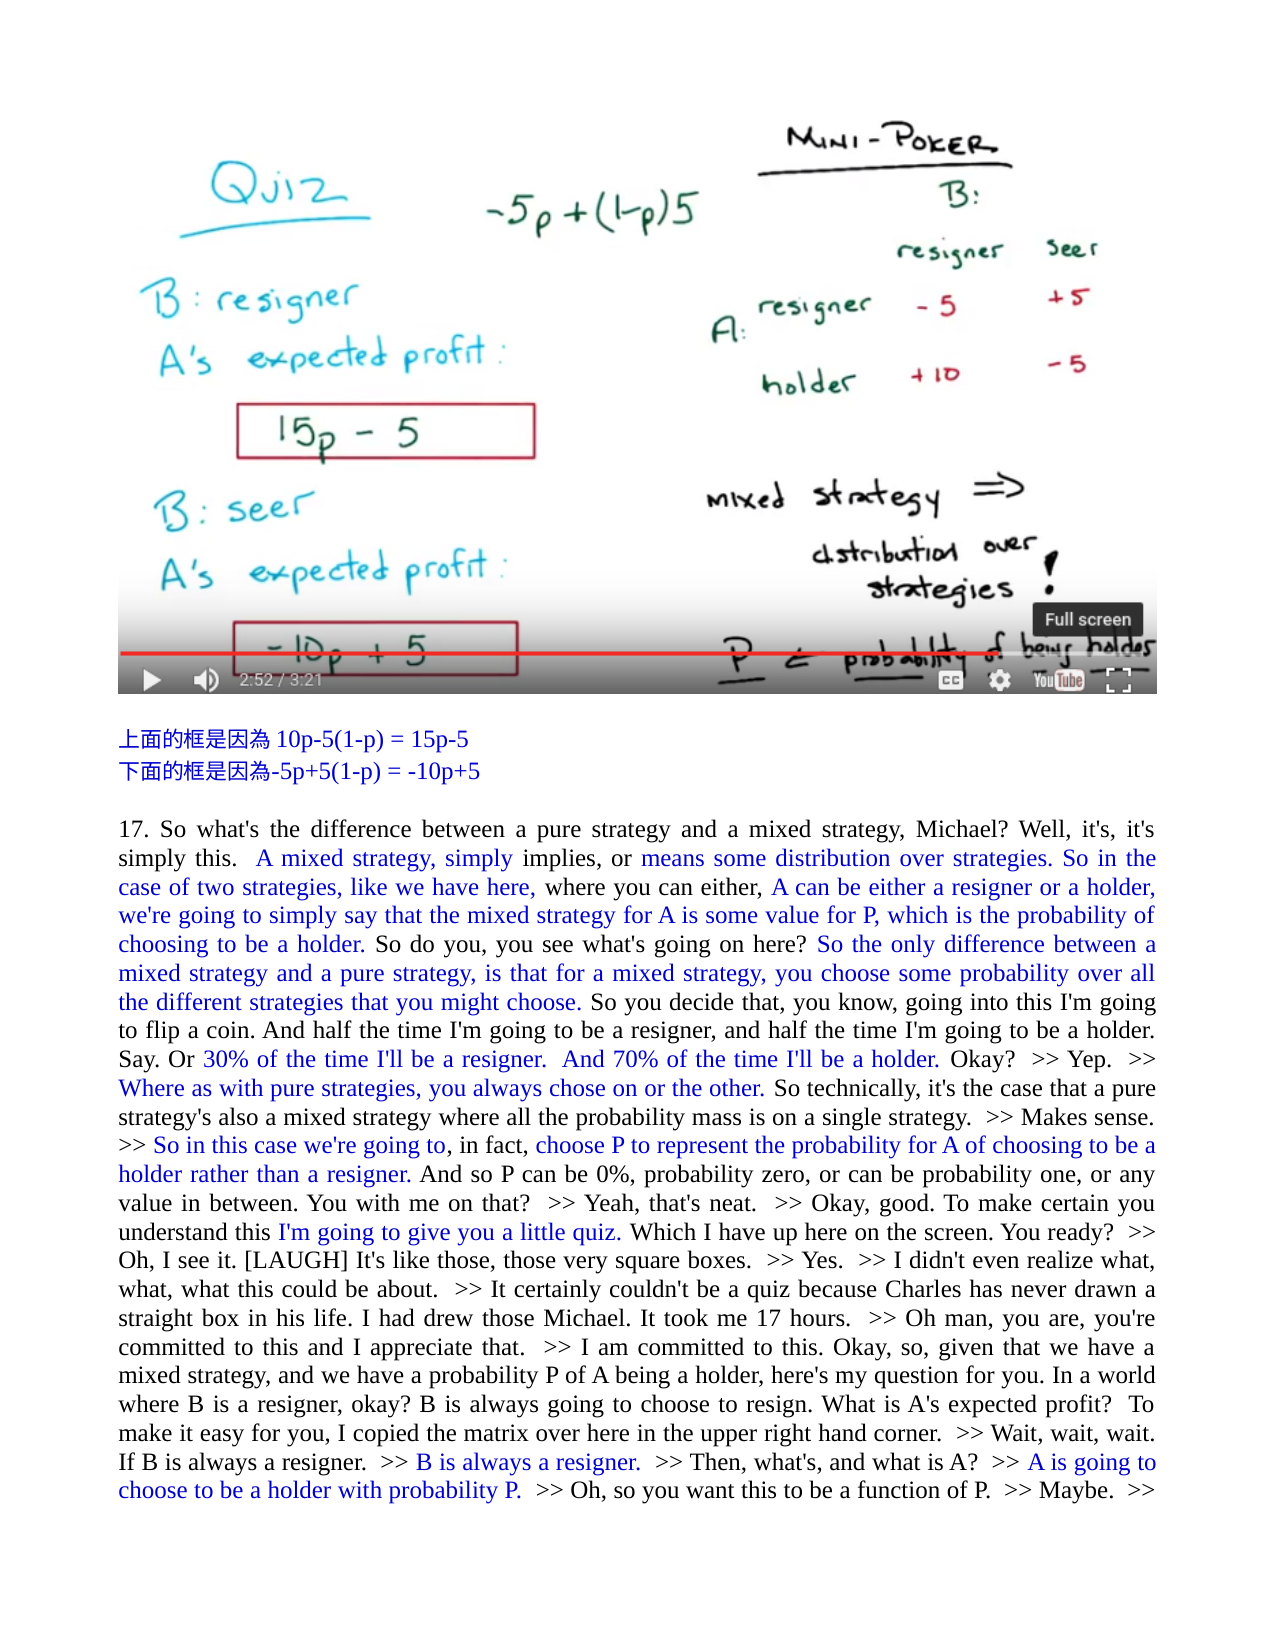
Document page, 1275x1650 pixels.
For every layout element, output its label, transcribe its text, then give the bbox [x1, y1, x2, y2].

text 上面的框是因為10p-5(1-p) = 15p-5 [118, 722, 1157, 754]
picture [118, 118, 1157, 694]
text 下面的框是因為-5p+5(1-p) = -10p+5 [118, 754, 1157, 785]
text 17. So what's the difference between a pure strategy and a mixed strategy, Michael? Well, it's, it's simply this. A mixed strategy, simply implies, or means some distribution over strategies. So in the case of two strategies, like we have here, where you can either, A can be either a resigner or a holder, we're going to simply say that the mixed strategy for A is some value for P, which is the probability of choosing to be a holder. So do you, you see what's going on here? So the only difference between a mixed strategy and a pure strategy, is that for a mixed strategy, you choose some probability over all the different strategies that you might choose. So you decide that, you know, going into this I'm going to flip a coin. And half the time I'm going to be a resigner, and half the time I'm going to be a holder. Say. Or 30% of the time I'll be a resigner. And 70% of the time I'll be a holder. Okay? >> Yep. >> Where as with pure strategies, you always chose on or the other. So technically, it's the case that a pure strategy's also a mixed strategy where all the probability mass is on a single strategy. >> Makes sense. >> So in this case we're going to, in fact, choose P to represent the probability for A of choosing to be a holder rather than a resigner. And so P can be 0%, probability zero, or can be probability one, or any value in between. You with me on that? >> Yeah, that's neat. >> Okay, good. To make certain you understand this I'm going to give you a little quiz. Which I have up here on the screen. You ready? >> Oh, I see it. [LAUGH] It's like those, those very square boxes. >> Yes. >> I didn't even realize what, what, what this could be about. >> It certainly couldn't be a quiz because Charles has never drawn a straight box in his life. I had drew those Michael. It took me 17 hours. >> Oh man, you are, you're committed to this and I appreciate that. >> I am committed to this. Okay, so, given that we have a mixed strategy, and we have a probability P of A being a holder, here's my question for you. In a world where B is a resigner, okay? B is always going to choose to resign. What is A's expected profit? To make it easy for you, I copied the matrix over here in the upper right hand corner. >> Wait, wait, wait. If B is always a resigner. >> B is always a resigner. >> Then, what's, and what is A? >> A is going to choose to be a holder with probability P. >> Oh, so you want this to be a function of P. >> Maybe. >> [118, 814, 1157, 1504]
